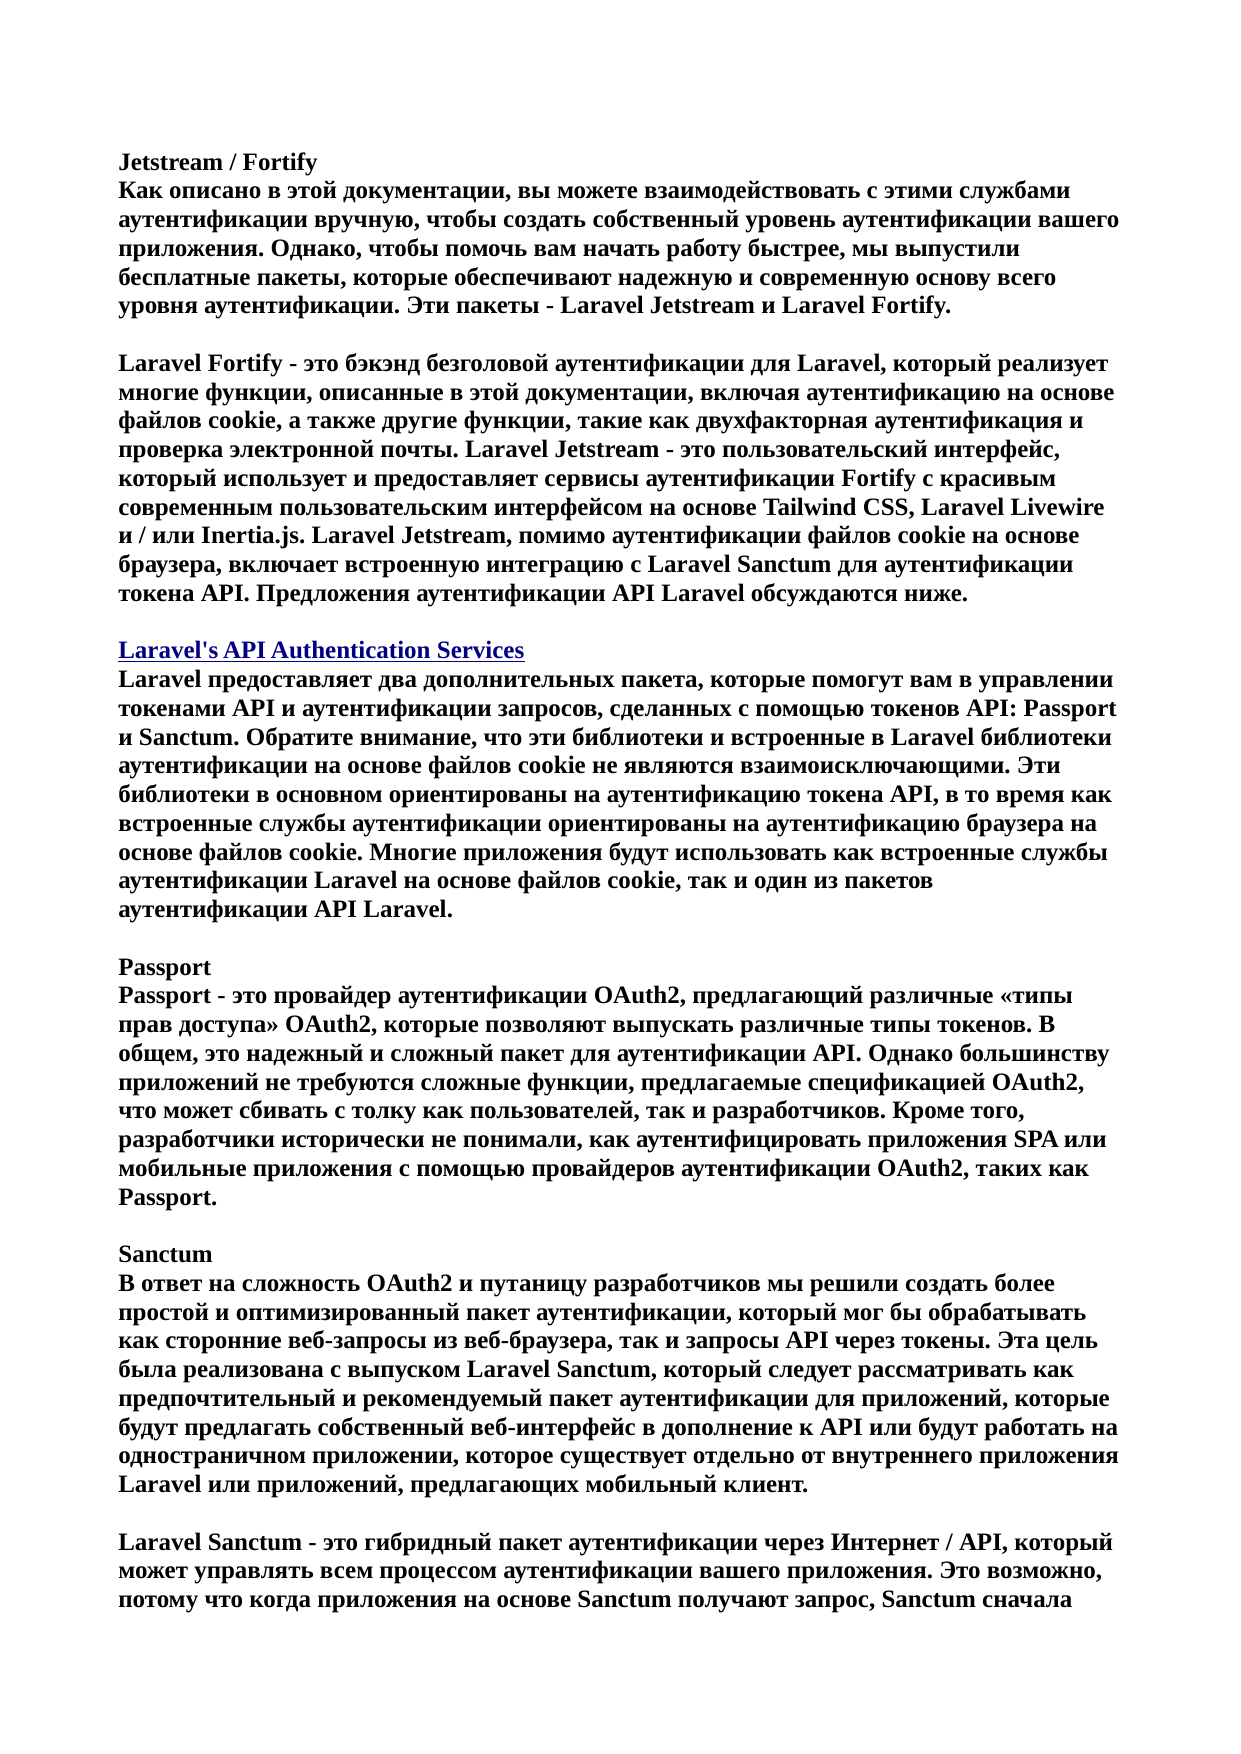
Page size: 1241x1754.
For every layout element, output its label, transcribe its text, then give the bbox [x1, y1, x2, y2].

text Laravel предоставляет два дополнительных пакета, которые помогут вам в управлении токенами API и аутентификации запросов, сделанных с помощью токенов API: Passport и Sanctum. Обратите внимание, что эти библиотеки и встроенные в Laravel библиотеки аутентификации на основе файлов cookie не являются взаимоисключающими. Эти библиотеки в основном ориентированы на аутентификацию токена API, в то время как встроенные службы аутентификации ориентированы на аутентификацию браузера на основе файлов cookie. Многие приложения будут использовать как встроенные службы аутентификации Laravel на основе файлов cookie, так и один из пакетов аутентификации API Laravel. [118, 664, 1122, 923]
subtitle Laravel's API Authentication Services [118, 636, 1122, 664]
text Sanctum [118, 1239, 1122, 1268]
text Passport - это провайдер аутентификации OAuth2, предлагающий различные «типы прав доступа» OAuth2, которые позволяют выпускать различные типы токенов. В общем, это надежный и сложный пакет для аутентификации API. Однако большинству приложений не требуются сложные функции, предлагаемые спецификацией OAuth2, что может сбивать с толку как пользователей, так и разработчиков. Кроме того, разработчики исторически не понимали, как аутентифицировать приложения SPA или мобильные приложения с помощью провайдеров аутентификации OAuth2, таких как Passport. [118, 981, 1122, 1211]
text Как описано в этой документации, вы можете взаимодействовать с этими службами аутентификации вручную, чтобы создать собственный уровень аутентификации вашего приложения. Однако, чтобы помочь вам начать работу быстрее, мы выпустили бесплатные пакеты, которые обеспечивают надежную и современную основу всего уровня аутентификации. Эти пакеты - Laravel Jetstream и Laravel Fortify. Laravel Fortify - это бэкэнд безголовой аутентификации для Laravel, который реализует многие функции, описанные в этой документации, включая аутентификацию на основе файлов cookie, а также другие функции, такие как двухфакторная аутентификация и проверка электронной почты. Laravel Jetstream - это пользовательский интерфейс, который использует и предоставляет сервисы аутентификации Fortify с красивым современным пользовательским интерфейсом на основе Tailwind CSS, Laravel Livewire и / или Inertia.js. Laravel Jetstream, помимо аутентификации файлов cookie на основе браузера, включает встроенную интеграцию с Laravel Sanctum для аутентификации токена API. Предложения аутентификации API Laravel обсуждаются ниже. [118, 176, 1122, 607]
text Passport [118, 952, 1122, 981]
text В ответ на сложность OAuth2 и путаницу разработчиков мы решили создать более простой и оптимизированный пакет аутентификации, который мог бы обрабатывать как сторонние веб-запросы из веб-браузера, так и запросы API через токены. Эта цель была реализована с выпуском Laravel Sanctum, который следует рассматривать как предпочтительный и рекомендуемый пакет аутентификации для приложений, которые будут предлагать собственный веб-интерфейс в дополнение к API или будут работать на одностраничном приложении, которое существует отдельно от внутреннего приложения Laravel или приложений, предлагающих мобильный клиент. Laravel Sanctum - это гибридный пакет аутентификации через Интернет / API, который может управлять всем процессом аутентификации вашего приложения. Это возможно, потому что когда приложения на основе Sanctum получают запрос, Sanctum сначала [118, 1268, 1122, 1613]
text Jetstream / Fortify [118, 147, 1122, 176]
